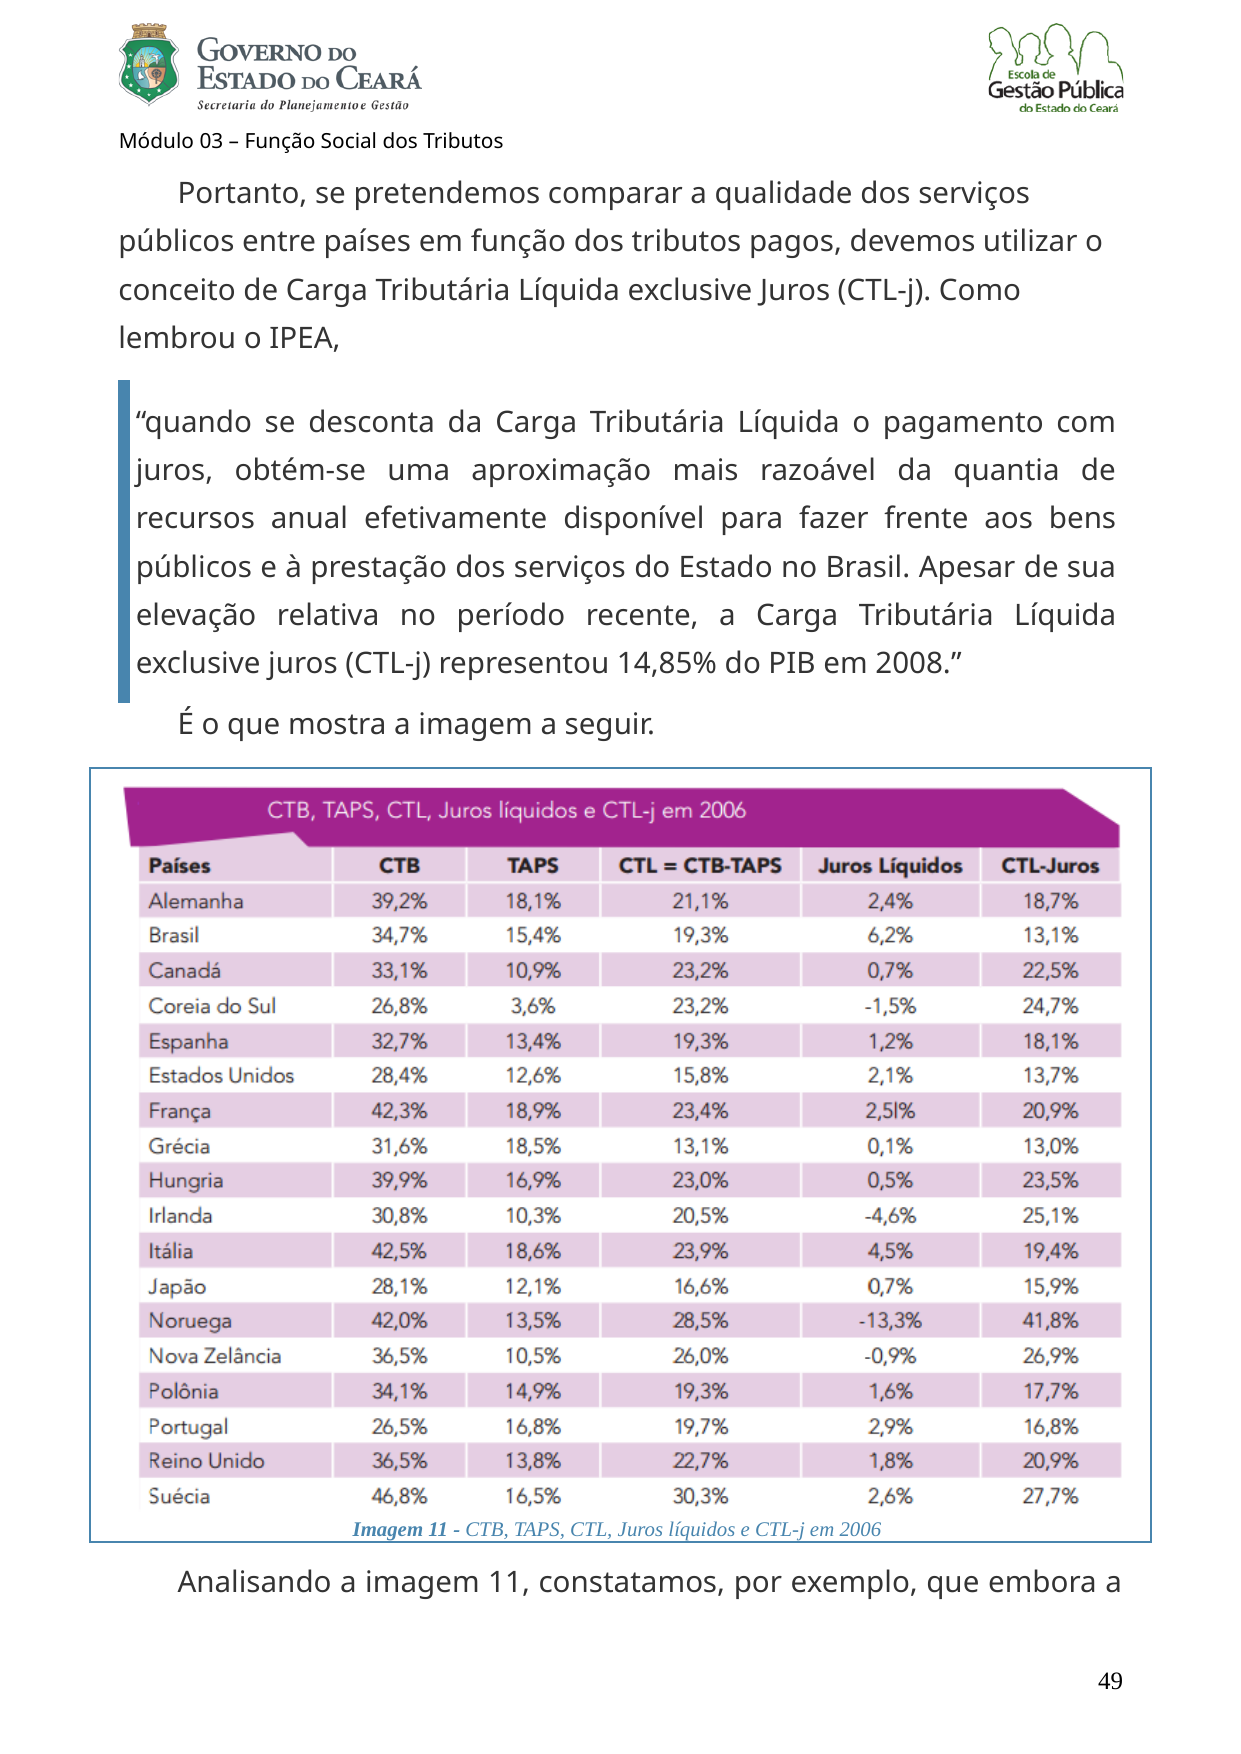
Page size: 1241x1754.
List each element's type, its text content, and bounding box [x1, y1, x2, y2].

text Portanto, se pretendemos comparar a qualidade dos serviços públicos entre países em função dos tributos pagos, devemos utilizar o conceito de Carga Tributária Líquida exclusive Juros (CTL-j). Como lembrou o IPEA, [118, 172, 1123, 357]
text [118, 751, 1123, 767]
text [91, 769, 1150, 782]
table_header [118, 380, 130, 703]
text Analisando a imagem 11, constatamos, por exemplo, que embora a [118, 1543, 1123, 1601]
table_header “quando se desconta da Carga Tributária Líquida o pagamento com juros, obtém-se uma aproximação mais razoável da quantia de recursos anual efetivamente disponível para fazer frente aos bens públicos e à prestação dos serviços do Estado no Brasil. Apesar de sua elevação relativa no período recente, a Carga Tributária Líquida exclusive juros (CTL-j) representou 14,85% do PIB em 2008.” [130, 380, 1123, 703]
picture [118, 23, 1124, 112]
text Imagem 11 - CTB, TAPS, CTL, Juros líquidos e CTL-j em 2006 [91, 782, 1150, 1541]
text É o que mostra a imagem a seguir. [118, 703, 1123, 743]
picture [118, 781, 1123, 1512]
